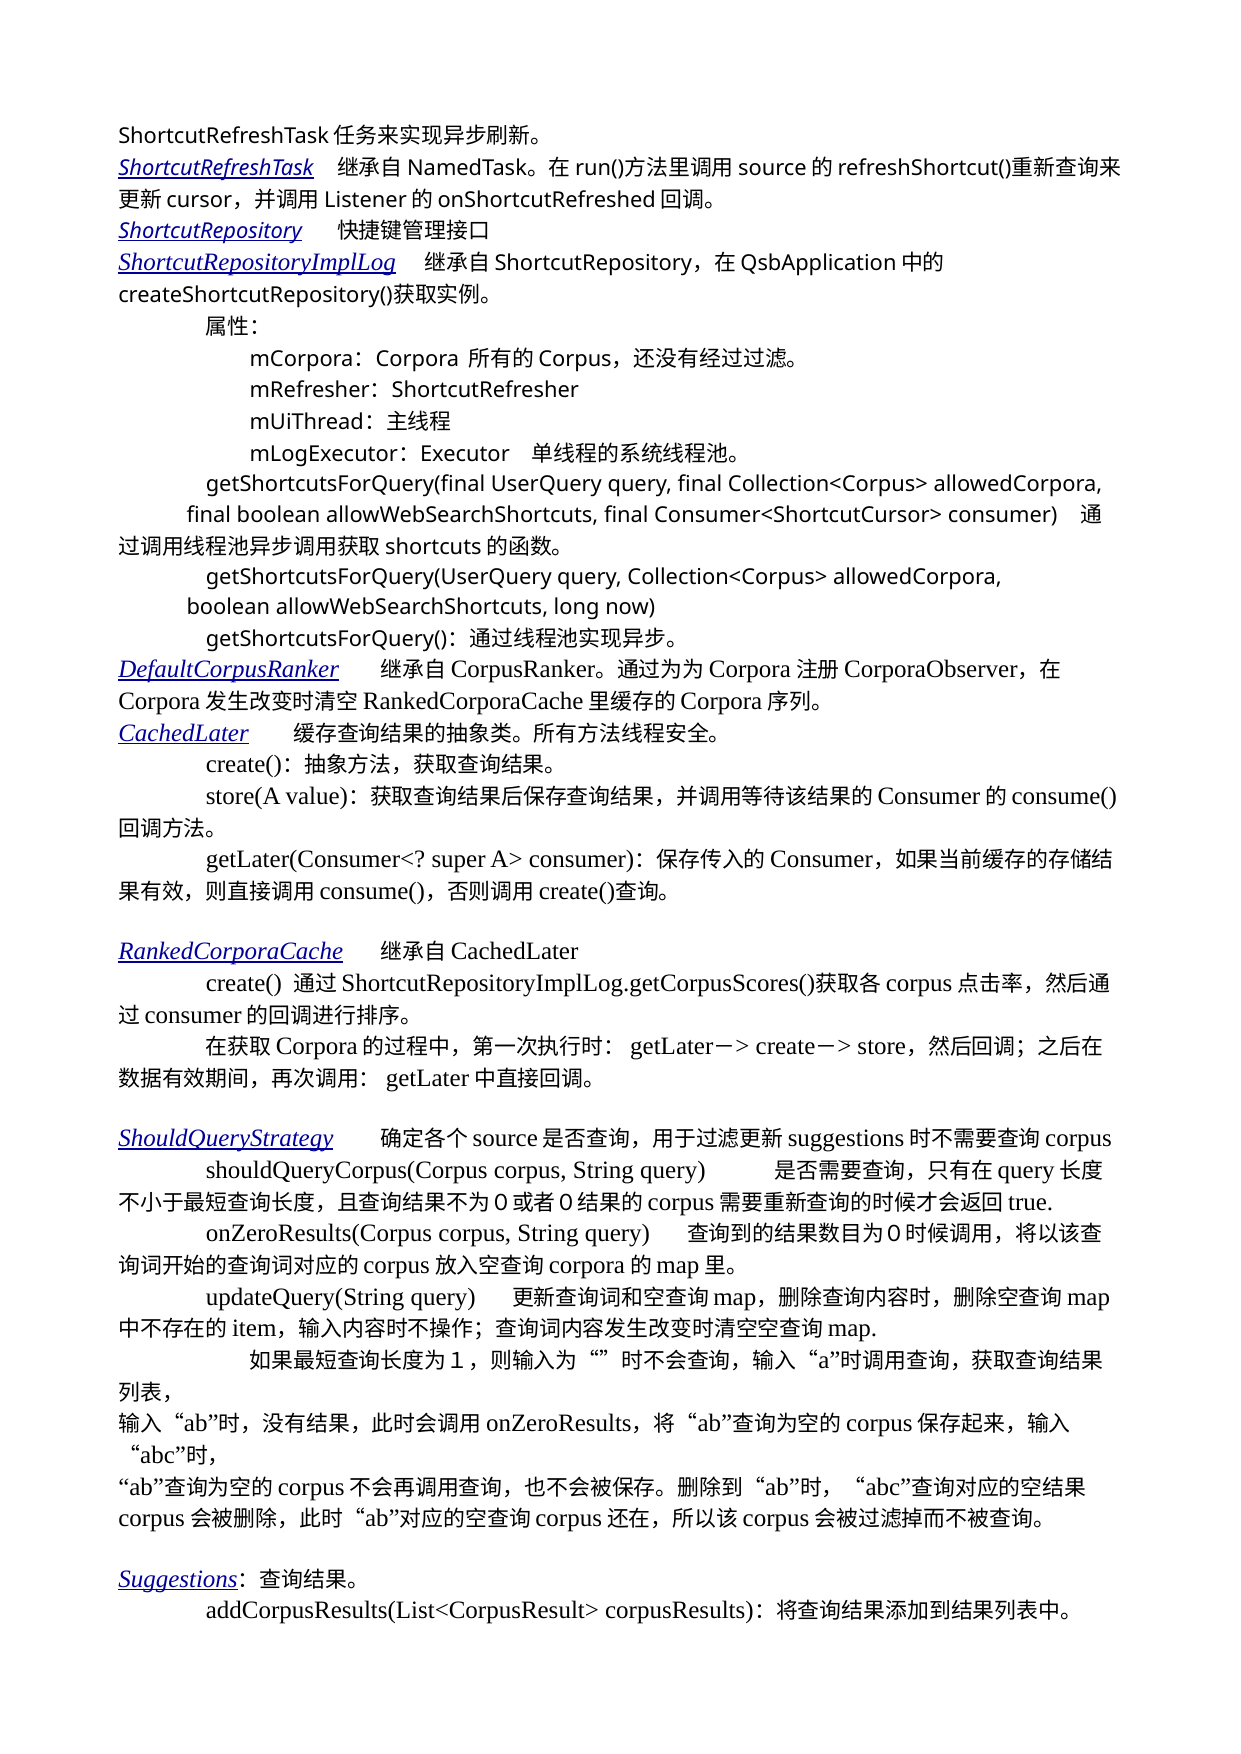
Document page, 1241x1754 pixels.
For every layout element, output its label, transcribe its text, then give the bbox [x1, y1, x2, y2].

text DefaultCorpusRanker 继承自CorpusRanker。通过为为Corpora注册CorporaObserver，在Corpora发生改变时清空RankedCorporaCache里缓存的Corpora序列。 [118, 652, 1122, 716]
text boolean allowWebSearchShortcuts, long now) [118, 591, 1122, 621]
text 如果最短查询长度为１，则输入为“”时不会查询，输入“a”时调用查询，获取查询结果列表， [118, 1343, 1122, 1406]
text addCorpusResults(List<CorpusResult> corpusResults)：将查询结果添加到结果列表中。 [118, 1593, 1122, 1625]
text ShouldQueryStrategy 确定各个source是否查询，用于过滤更新suggestions时不需要查询corpus [118, 1121, 1122, 1153]
text CachedLater 缓存查询结果的抽象类。所有方法线程安全。 [118, 716, 1122, 747]
text create() 通过ShortcutRepositoryImplLog.getCorpusScores()获取各corpus点击率，然后通过consumer的回调进行排序。 [118, 966, 1122, 1029]
text getShortcutsForQuery(UserQuery query, Collection<Corpus> allowedCorpora, [118, 561, 1122, 591]
text updateQuery(String query) 更新查询词和空查询map，删除查询内容时，删除空查询map中不存在的item，输入内容时不操作；查询词内容发生改变时清空空查询map. [118, 1280, 1122, 1343]
text 属性： [118, 309, 1122, 341]
text getShortcutsForQuery()：通过线程池实现异步。 [118, 621, 1122, 652]
text getShortcutsForQuery(final UserQuery query, final Collection<Corpus> allowedCorpora, [118, 468, 1122, 497]
text RankedCorporaCache 继承自CachedLater [118, 934, 1122, 966]
text create()：抽象方法，获取查询结果。 [118, 747, 1122, 779]
text Suggestions：查询结果。 [118, 1562, 1122, 1593]
text ShortcutRepository 快捷键管理接口 [118, 213, 1122, 245]
text store(A value)：获取查询结果后保存查询结果，并调用等待该结果的Consumer的consume()回调方法。 [118, 779, 1122, 842]
text 输入“ab”时，没有结果，此时会调用 onZeroResults，将“ab”查询为空的corpus保存起来，输入“abc”时， [118, 1406, 1122, 1470]
text onZeroResults(Corpus corpus, String query) 查询到的结果数目为０时候调用，将以该查询词开始的查询词对应的corpus放入空查询corpora的map里。 [118, 1216, 1122, 1280]
text ShortcutRepositoryImplLog 继承自ShortcutRepository，在QsbApplication中的createShortcutRepository()获取实例。 [118, 245, 1122, 309]
text 在获取Corpora的过程中，第一次执行时： getLater－> create－> store，然后回调；之后在数据有效期间，再次调用： getLater中直接回调。 [118, 1029, 1122, 1093]
text final boolean allowWebSearchShortcuts, final Consumer<ShortcutCursor> consumer) 通过调用线程池异步调用获取shortcuts的函数。 [118, 497, 1122, 561]
text “ab”查询为空的corpus不会再调用查询，也不会被保存。删除到“ab”时，“abc”查询对应的空结果corpus会被删除，此时“ab”对应的空查询corpus还在，所以该corpus会被过滤掉而不被查询。 [118, 1470, 1122, 1533]
text ShortcutRefreshTask 继承自NamedTask。在run()方法里调用source的refreshShortcut()重新查询来更新cursor，并调用Listener的onShortcutRefreshed回调。 [118, 150, 1122, 213]
text mUiThread：主线程 [118, 404, 1122, 436]
text mLogExecutor：Executor 单线程的系统线程池。 [118, 436, 1122, 468]
text mCorpora：Corpora 所有的Corpus，还没有经过过滤。 [118, 341, 1122, 372]
text mRefresher：ShortcutRefresher [118, 372, 1122, 404]
text shouldQueryCorpus(Corpus corpus, String query) 是否需要查询，只有在query长度不小于最短查询长度，且查询结果不为０或者０结果的corpus需要重新查询的时候才会返回true. [118, 1153, 1122, 1216]
text getLater(Consumer<? super A> consumer)：保存传入的Consumer，如果当前缓存的存储结果有效，则直接调用consume()，否则调用create()查询。 [118, 842, 1122, 906]
text ShortcutRefreshTask任务来实现异步刷新。 [118, 118, 1122, 150]
